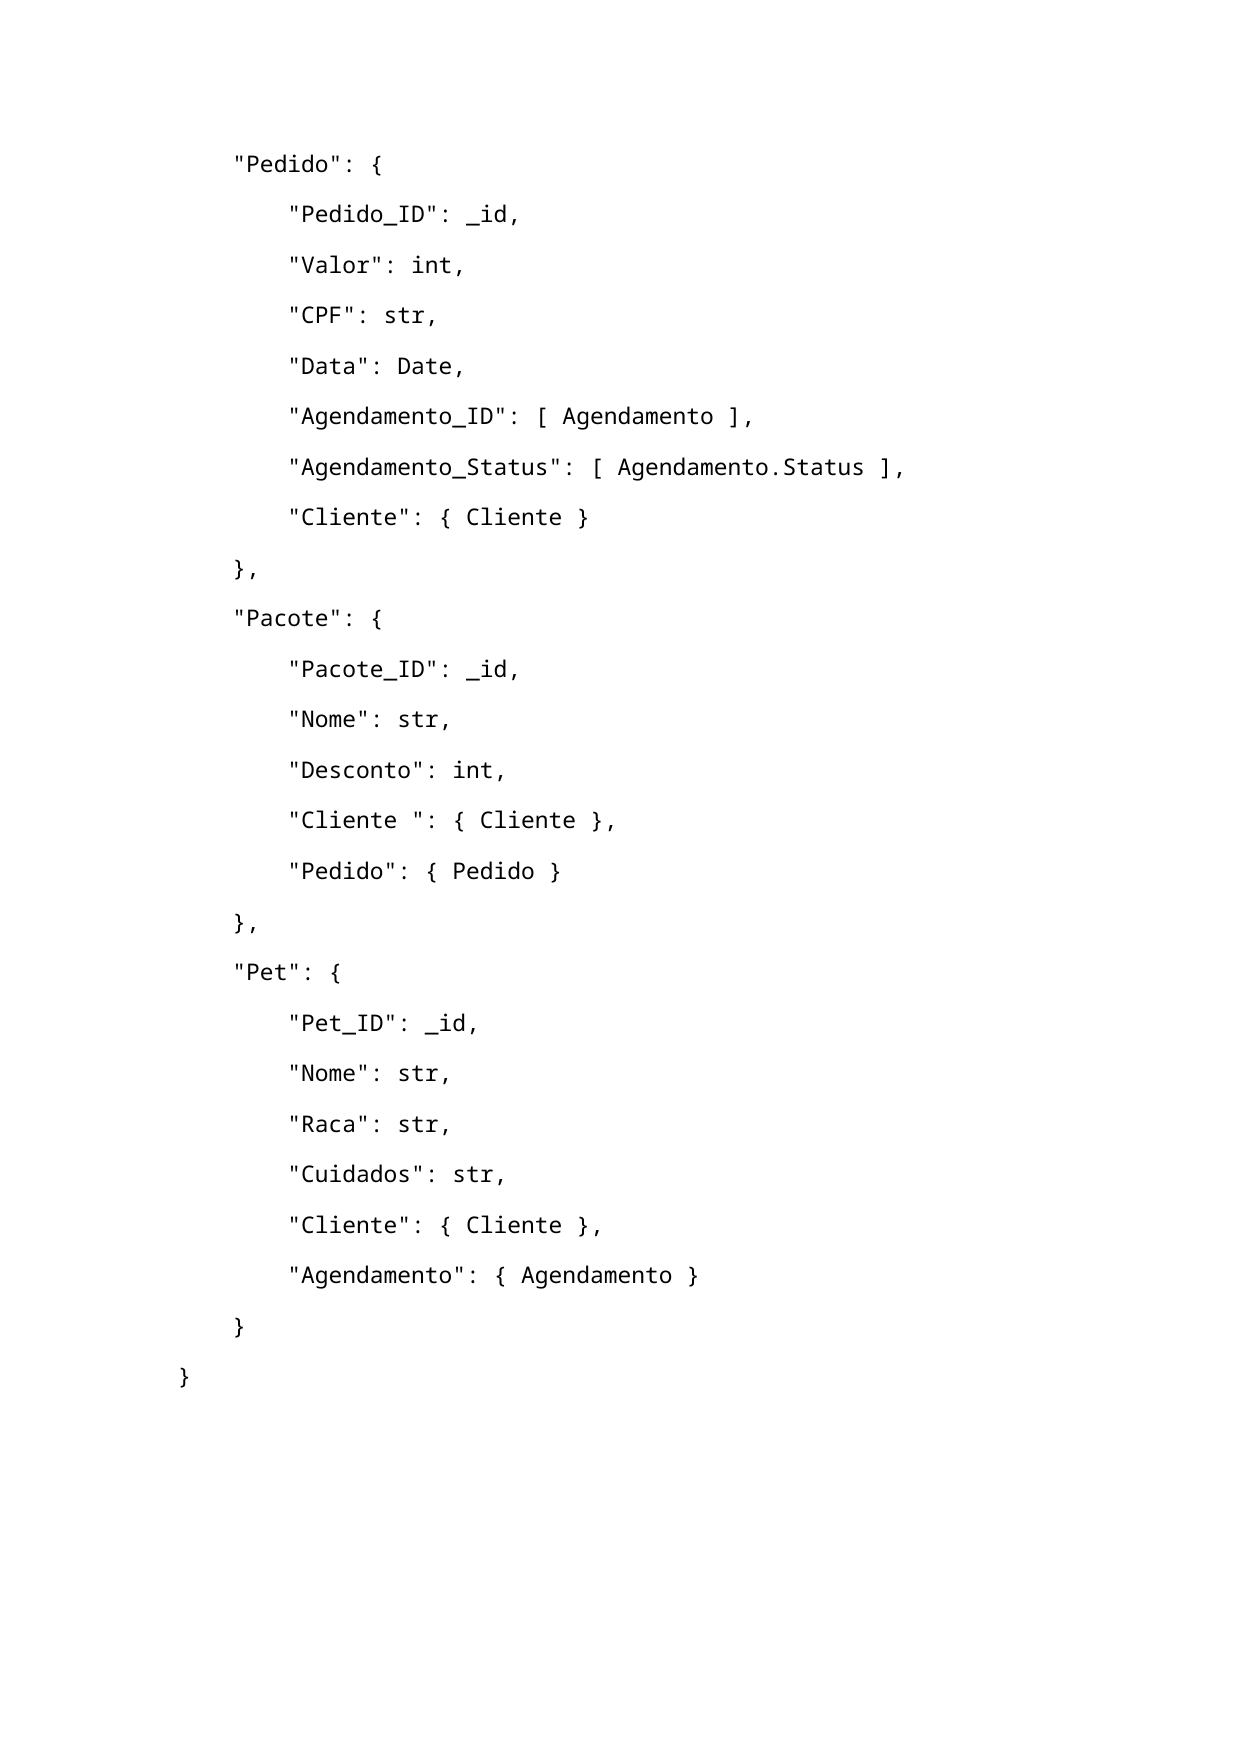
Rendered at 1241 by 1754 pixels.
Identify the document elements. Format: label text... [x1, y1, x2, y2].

text "Pedido_ID": _id, [177, 198, 1063, 229]
text "Agendamento_ID": [ Agendamento ], [177, 400, 1063, 431]
text }, [177, 552, 1063, 583]
text "Nome": str, [177, 703, 1063, 734]
text "Agendamento_Status": [ Agendamento.Status ], [177, 451, 1063, 482]
text "Pedido": { [177, 148, 1063, 179]
text "Cliente": { Cliente }, [177, 1208, 1063, 1240]
text "Cuidados": str, [177, 1158, 1063, 1189]
text }, [177, 905, 1063, 937]
text "Pacote_ID": _id, [177, 653, 1063, 684]
text "Cliente ": { Cliente }, [177, 804, 1063, 836]
text "Pet": { [177, 956, 1063, 987]
text } [177, 1309, 1063, 1341]
text "Data": Date, [177, 350, 1063, 381]
text "Cliente": { Cliente } [177, 501, 1063, 532]
text "Pet_ID": _id, [177, 1006, 1063, 1038]
text } [177, 1360, 1063, 1391]
text "Desconto": int, [177, 754, 1063, 785]
text "Raca": str, [177, 1107, 1063, 1139]
text "Agendamento": { Agendamento } [177, 1259, 1063, 1290]
text "Pedido": { Pedido } [177, 855, 1063, 886]
text "Valor": int, [177, 249, 1063, 280]
text "Pacote": { [177, 602, 1063, 633]
text "CPF": str, [177, 299, 1063, 330]
text "Nome": str, [177, 1057, 1063, 1088]
